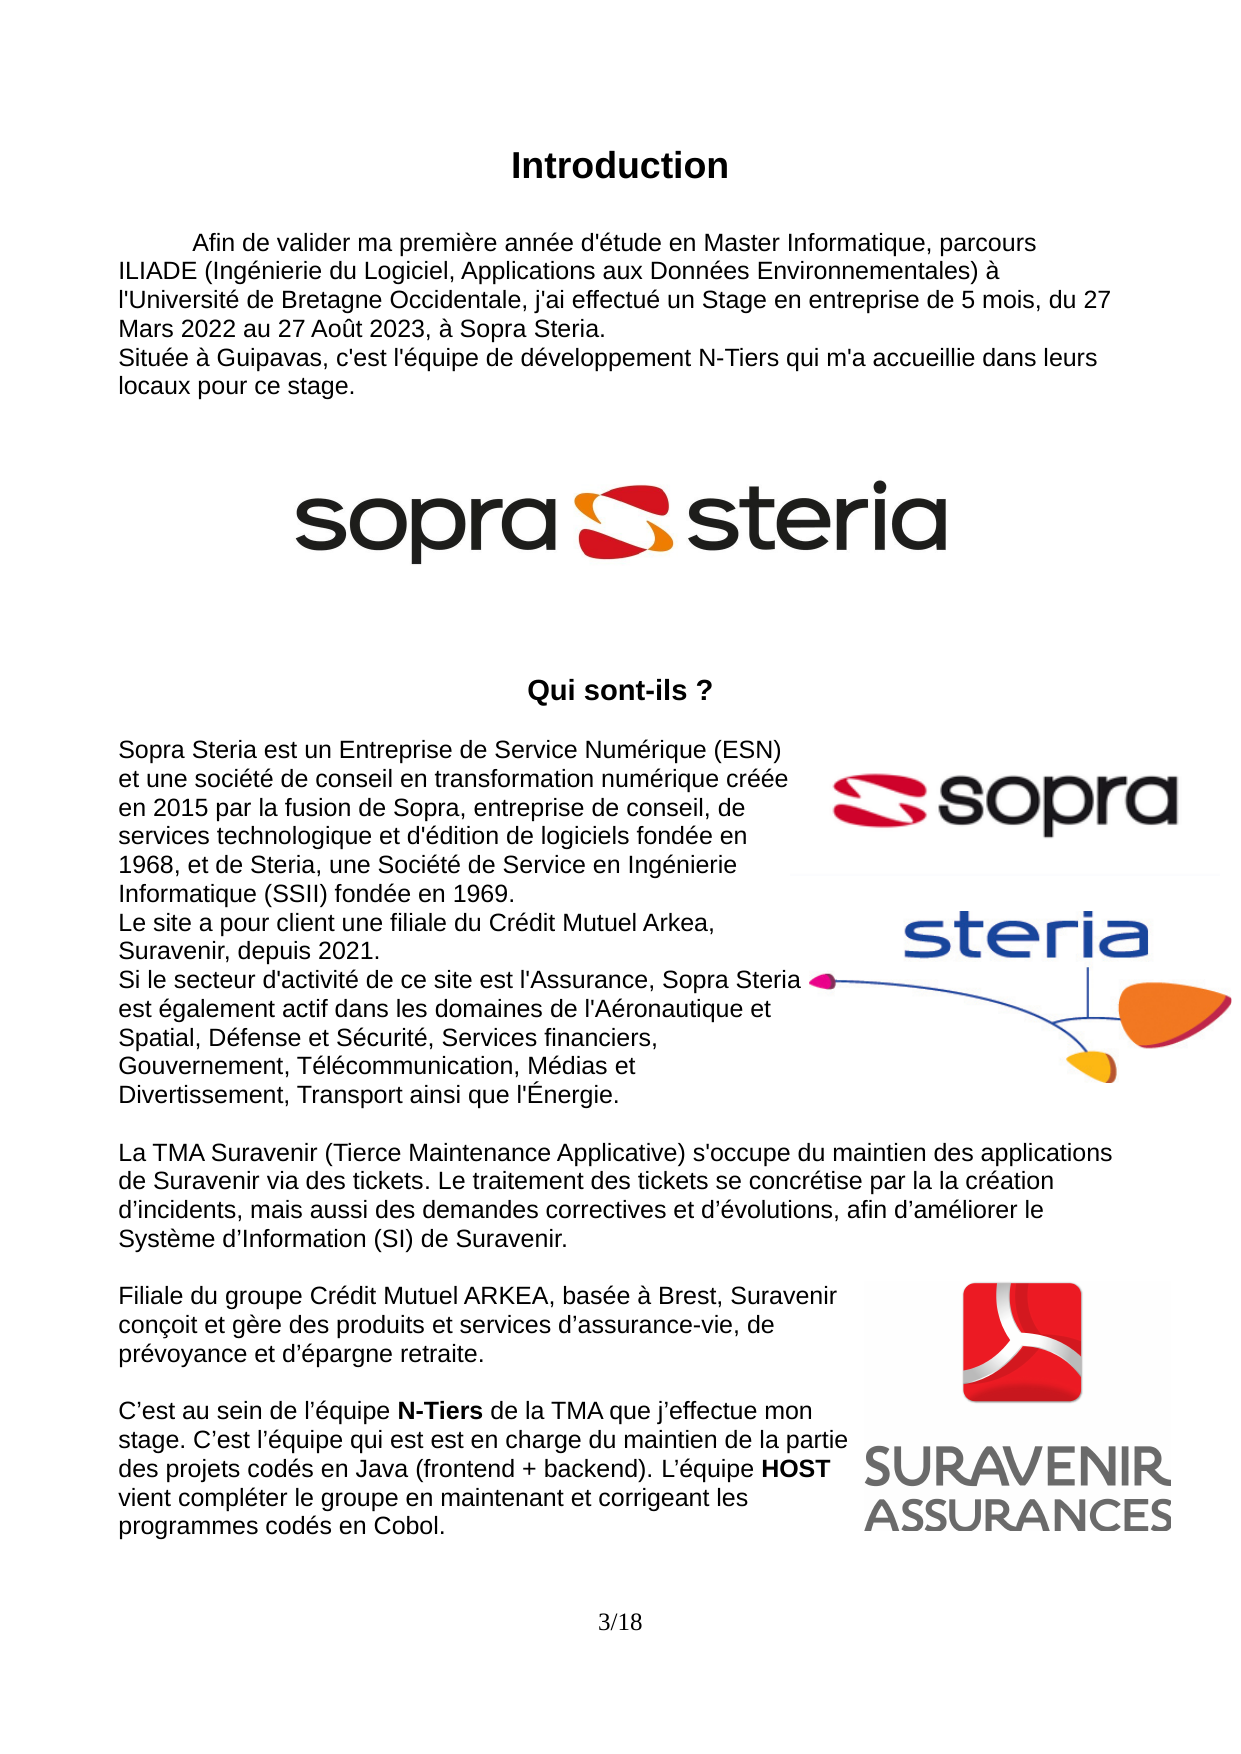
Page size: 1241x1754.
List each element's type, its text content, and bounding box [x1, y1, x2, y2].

picture [245, 428, 995, 616]
subtitle Introduction [118, 143, 1122, 186]
text Le site a pour client une filiale du Crédit Mutuel Arkea, Suravenir, depuis 2021. [118, 907, 1122, 965]
text Située à Guipavas, c'est l'équipe de développement N-Tiers qui m'a accueillie dans leurs locaux pour ce stage. [118, 342, 1122, 400]
text Afin de valider ma première année d'étude en Master Informatique, parcours ILIADE (Ingénierie du Logiciel, Applications aux Données Environnementales) à l'Université de Bretagne Occidentale, j'ai effectué un Stage en entreprise de 5 mois, du 27 Mars 2022 au 27 Août 2023, à Sopra Steria. [118, 227, 1122, 342]
text C’est au sein de l’équipe N-Tiers de la TMA que j’effectue mon stage. C’est l’équipe qui est est en charge du maintien de la partie des projets codés en Java (frontend + backend). L’équipe HOST vient compléter le groupe en maintenant et corrigeant les programmes codés en Cobol. [118, 1396, 1122, 1540]
picture [790, 727, 1220, 876]
subtitle Qui sont-ils ? [118, 673, 1122, 706]
text Si le secteur d'activité de ce site est l'Assurance, Sopra Steria est également actif dans les domaines de l'Aéronautique et Spatial, Défense et Sécurité, Services financiers, Gouvernement, Télécommunication, Médias et Divertissement, Transport ainsi que l'Énergie. [118, 965, 1122, 1109]
picture [864, 1281, 1171, 1531]
text La TMA Suravenir (Tierce Maintenance Applicative) s'occupe du maintien des applications de Suravenir via des tickets. Le traitement des tickets se concrétise par la la création d’incidents, mais aussi des demandes correctives et d’évolutions, afin d’améliorer le Système d’Information (SI) de Suravenir. [118, 1137, 1122, 1252]
text Sopra Steria est un Entreprise de Service Numérique (ESN) et une société de conseil en transformation numérique créée en 2015 par la fusion de Sopra, entreprise de conseil, de services technologique et d'édition de logiciels fondée en 1968, et de Steria, une Société de Service en Ingénierie Informatique (SSII) fondée en 1969. [118, 735, 1122, 907]
text Filiale du groupe Crédit Mutuel ARKEA, basée à Brest, Suravenir conçoit et gère des produits et services d’assurance-vie, de prévoyance et d’épargne retraite. [118, 1281, 864, 1367]
picture [809, 911, 1232, 1083]
